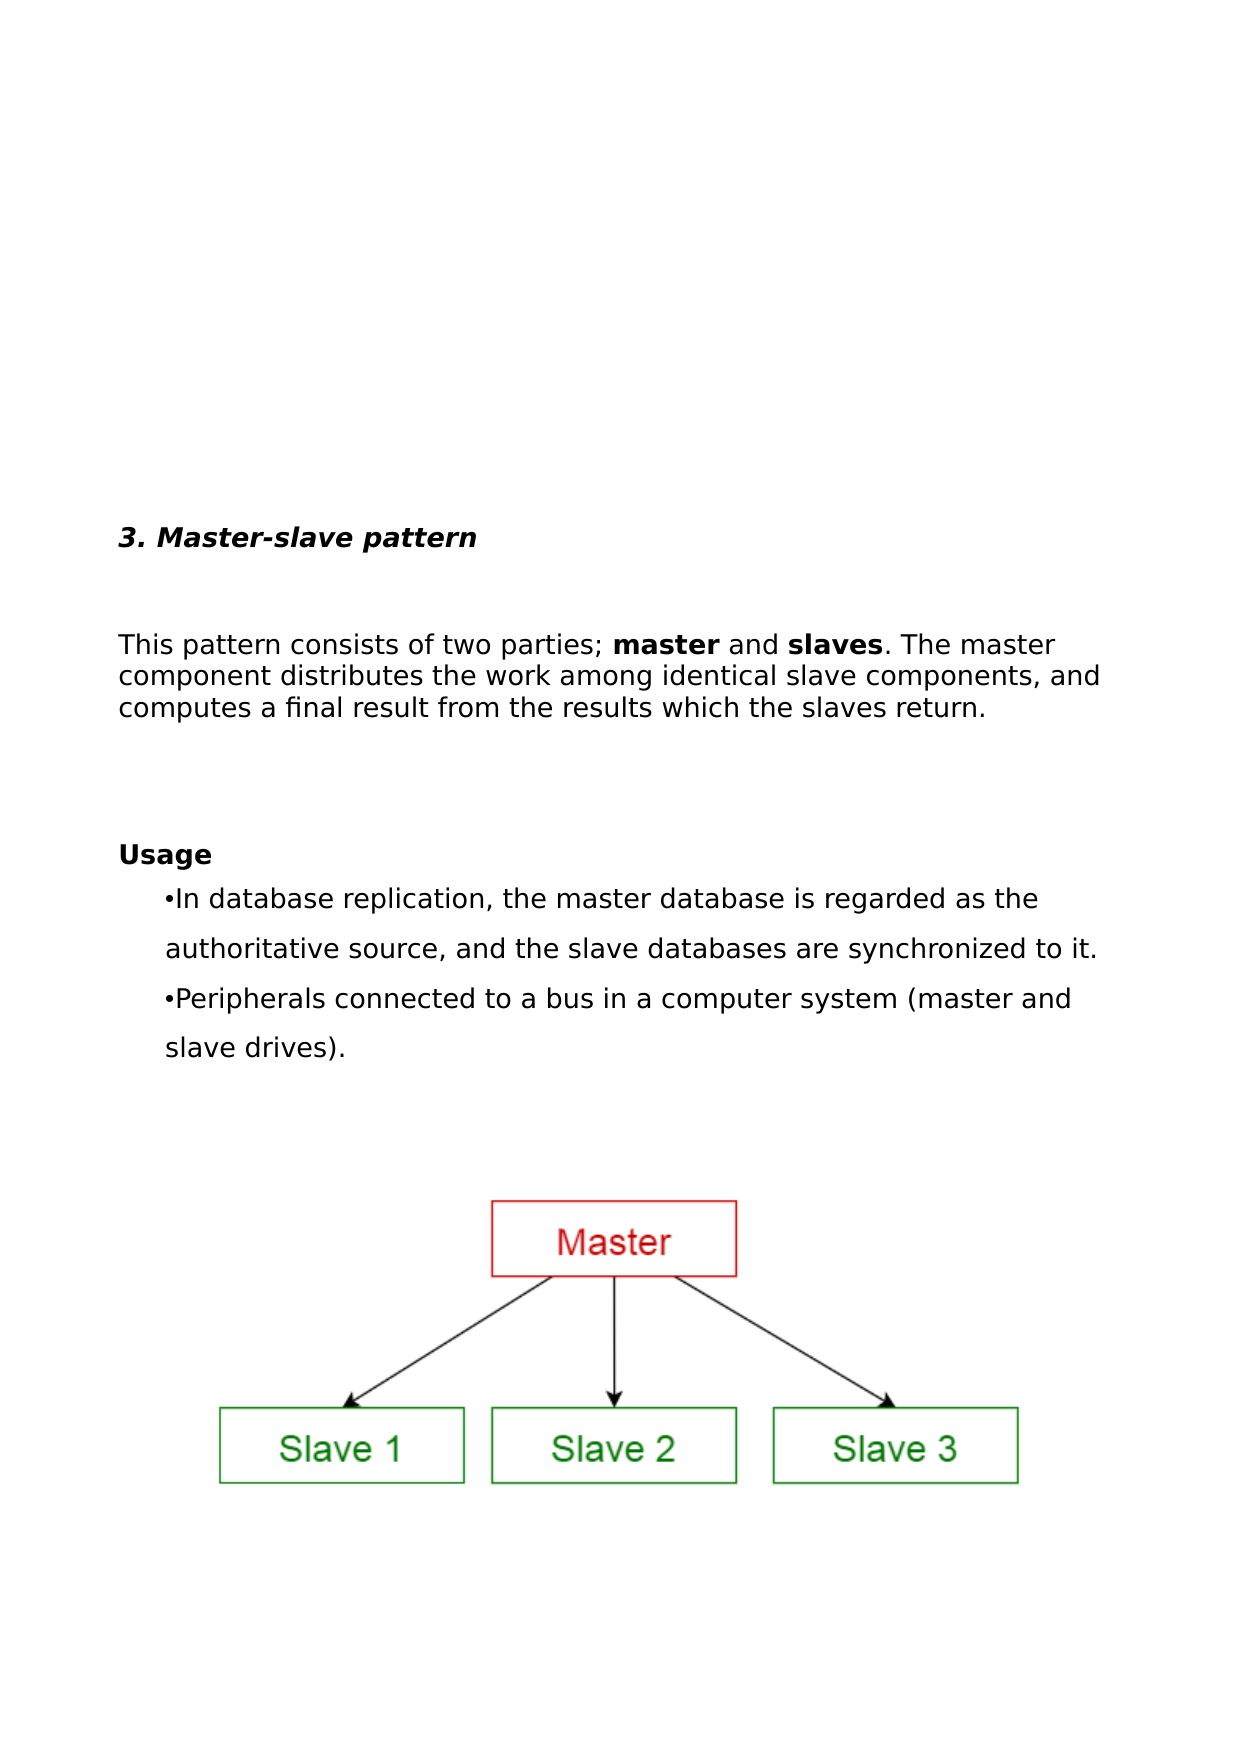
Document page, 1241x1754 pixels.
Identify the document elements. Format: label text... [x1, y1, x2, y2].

subtitle Usage [118, 839, 1122, 871]
text This pattern consists of two parties; master and slaves. The master component distributes the work among identical slave components, and computes a final result from the results which the slaves return. [118, 629, 1122, 724]
list Peripherals connected to a bus in a computer system (master and slave drives). [165, 983, 1122, 1064]
list In database replication, the master database is regarded as the authoritative source, and the slave databases are synchronized to it. [165, 883, 1122, 965]
picture [196, 1177, 1044, 1509]
subtitle 3. Master-slave pattern [118, 522, 1122, 553]
